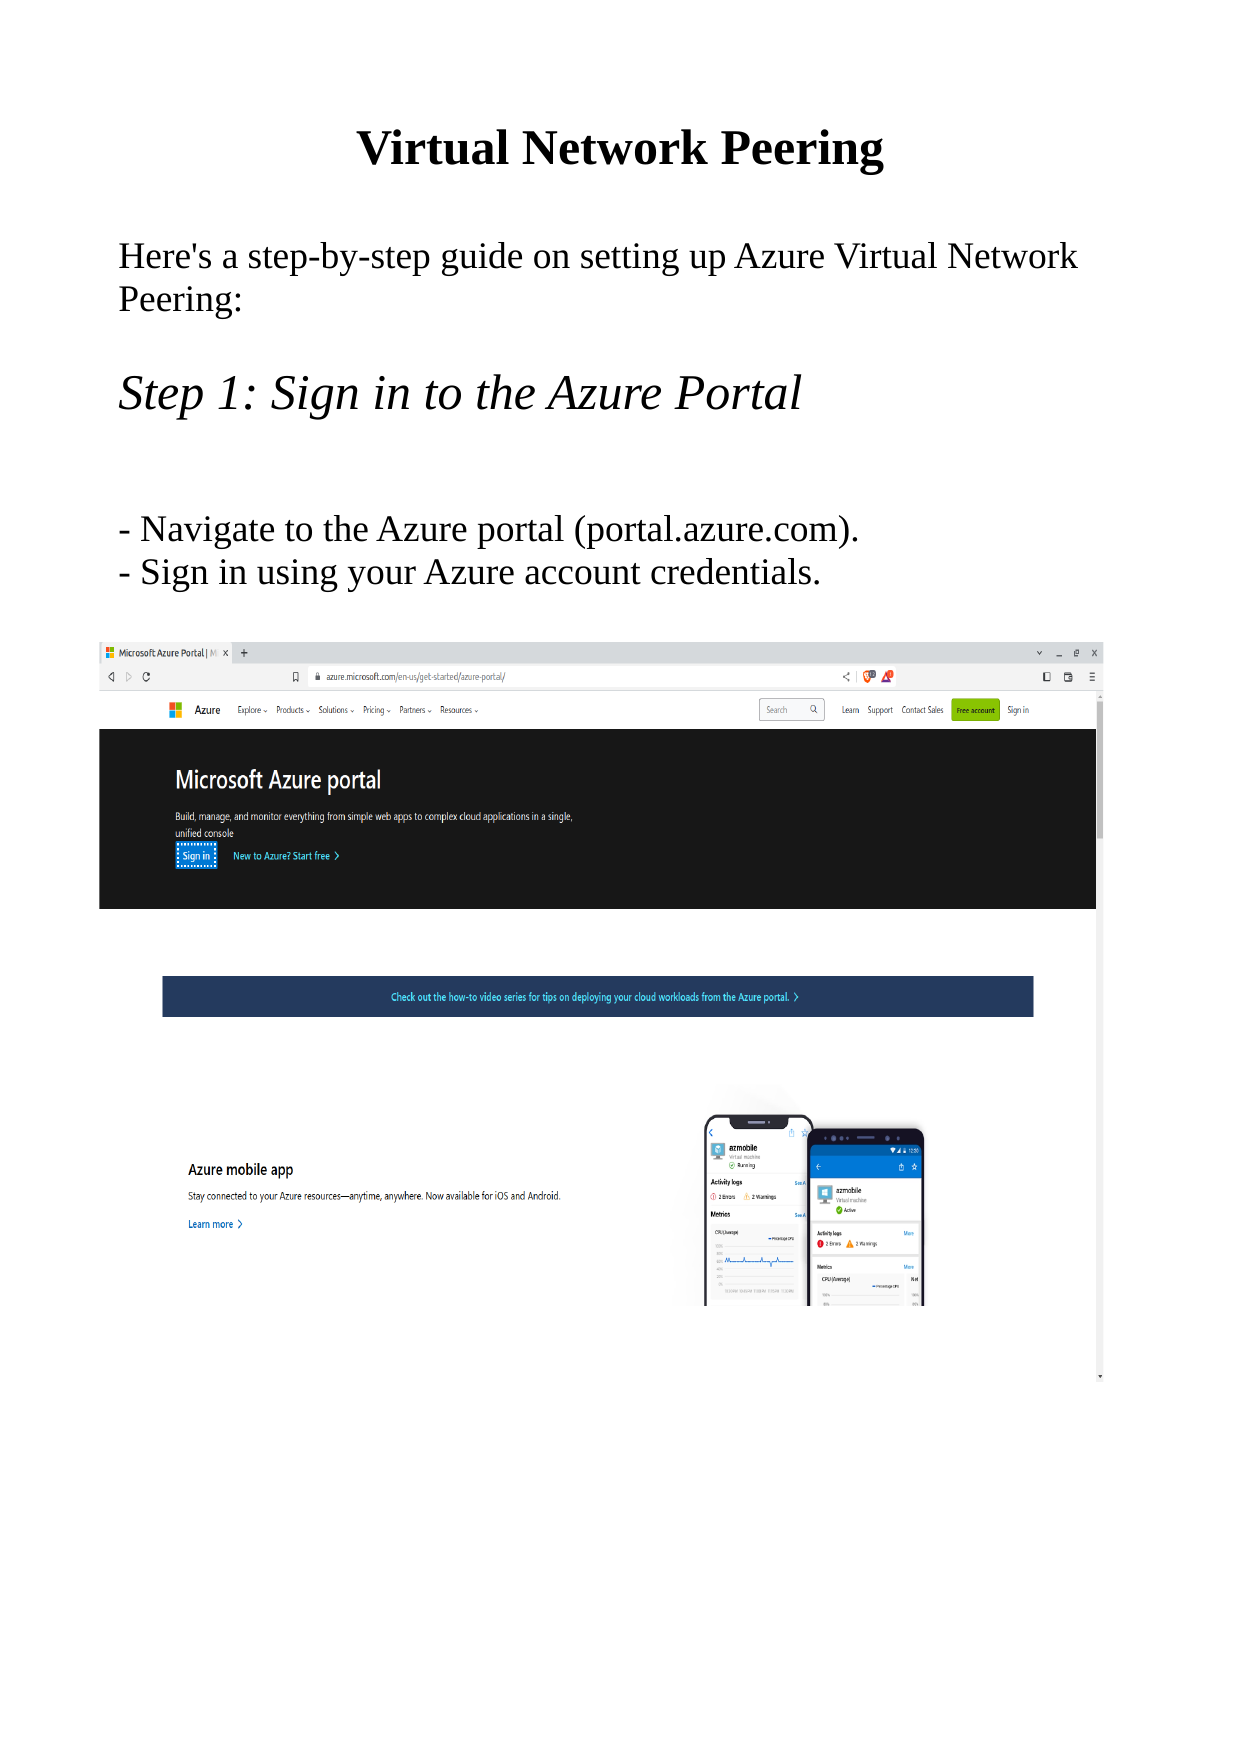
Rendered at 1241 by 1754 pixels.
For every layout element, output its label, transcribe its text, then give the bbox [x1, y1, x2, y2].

text Virtual Network Peering [118, 118, 1122, 176]
text - Sign in using your Azure account credentials. [118, 549, 1122, 592]
text Here's a step-by-step guide on setting up Azure Virtual Network Peering: [118, 233, 1122, 319]
picture [99, 642, 1104, 1382]
text - Navigate to the Azure portal (portal.azure.com). [118, 506, 1122, 549]
text Step 1: Sign in to the Azure Portal [118, 362, 1122, 420]
